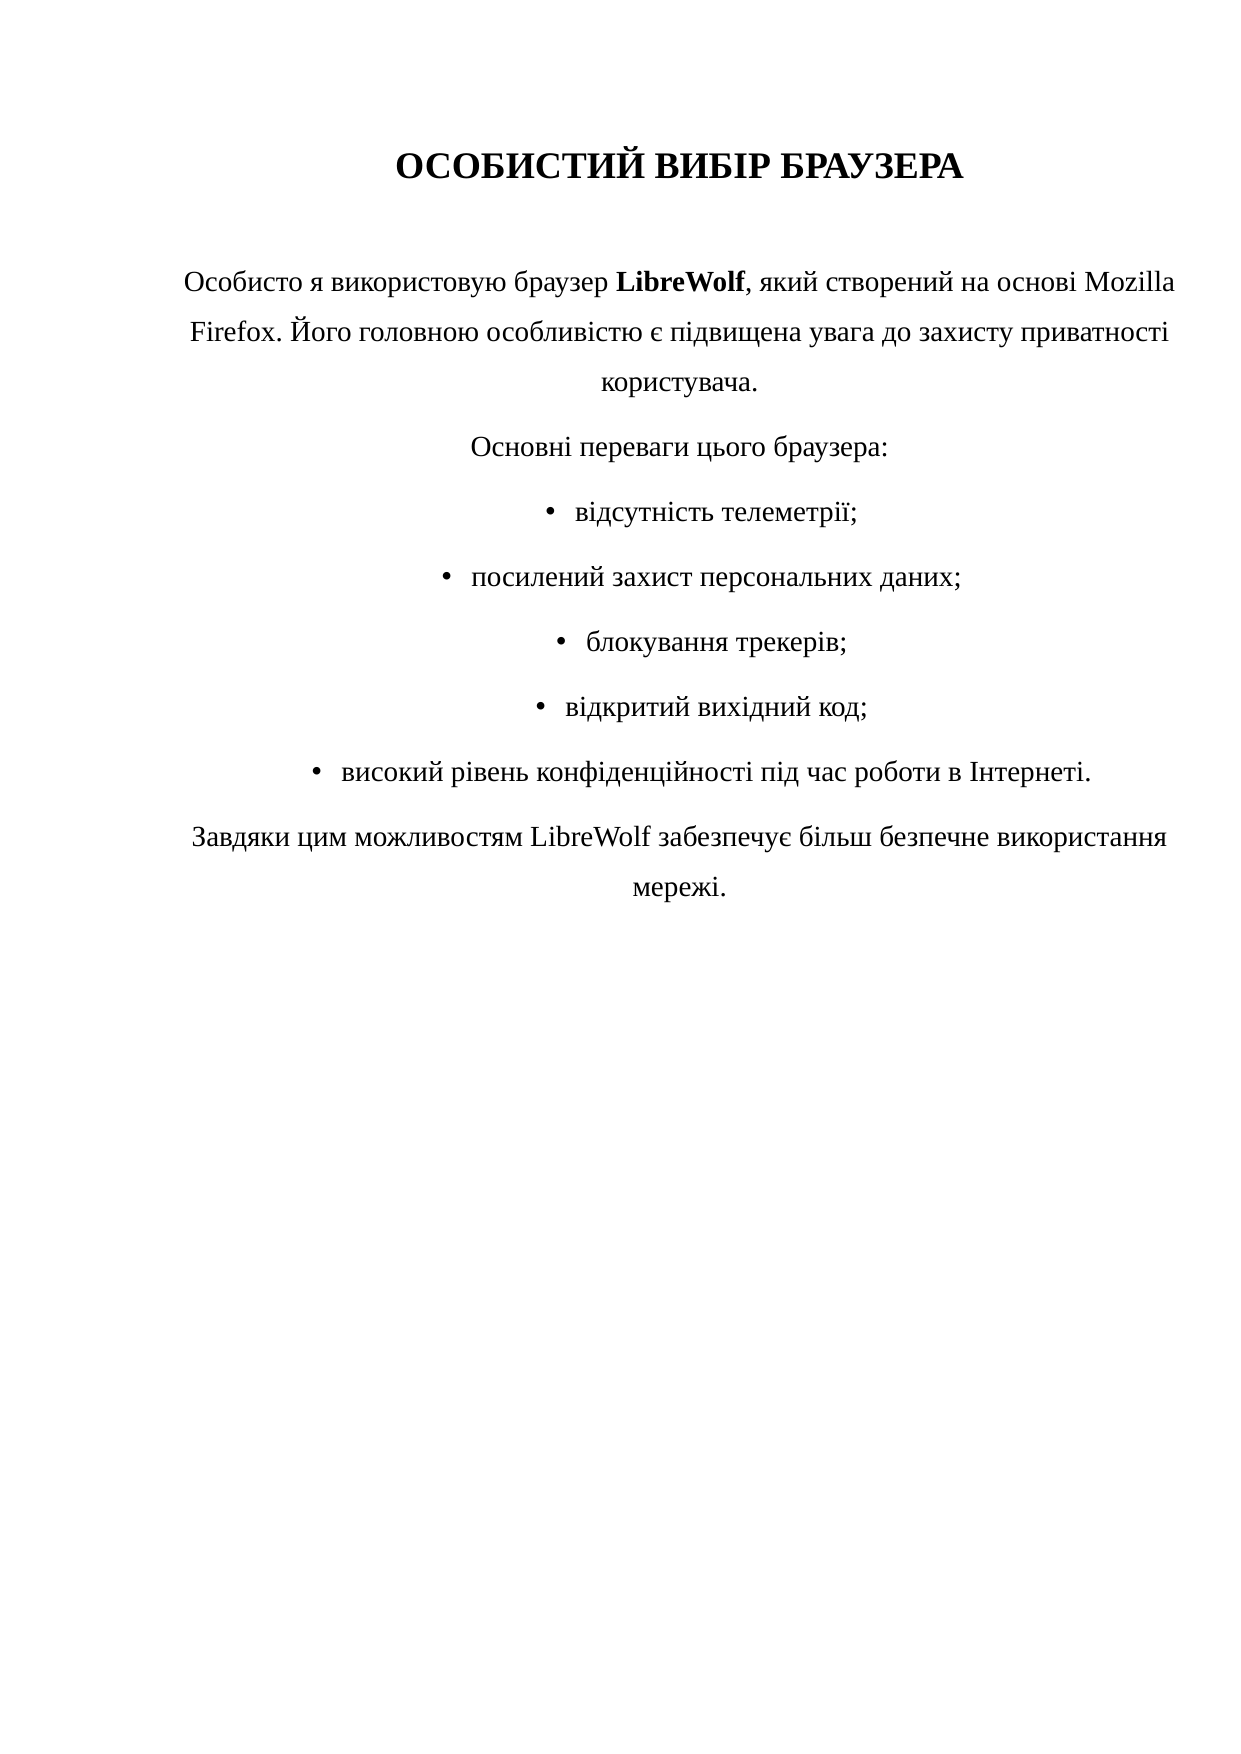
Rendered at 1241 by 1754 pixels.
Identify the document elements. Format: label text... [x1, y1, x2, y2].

list відсутність телеметрії; [221, 494, 1182, 528]
text Завдяки цим можливостям LibreWolf забезпечує більш безпечне використання мережі. [177, 819, 1182, 903]
list посилений захист персональних даних; [221, 559, 1182, 593]
subtitle ОСОБИСТИЙ ВИБІР БРАУЗЕРА [177, 143, 1182, 186]
list високий рівень конфіденційності під час роботи в Інтернеті. [221, 754, 1182, 788]
list відкритий вихідний код; [221, 689, 1182, 723]
list блокування трекерів; [221, 624, 1182, 658]
text Основні переваги цього браузера: [177, 429, 1182, 463]
text Особисто я використовую браузер LibreWolf, який створений на основі Mozilla Firefox. Його головною особливістю є підвищена увага до захисту приватності користувача. [177, 264, 1182, 398]
